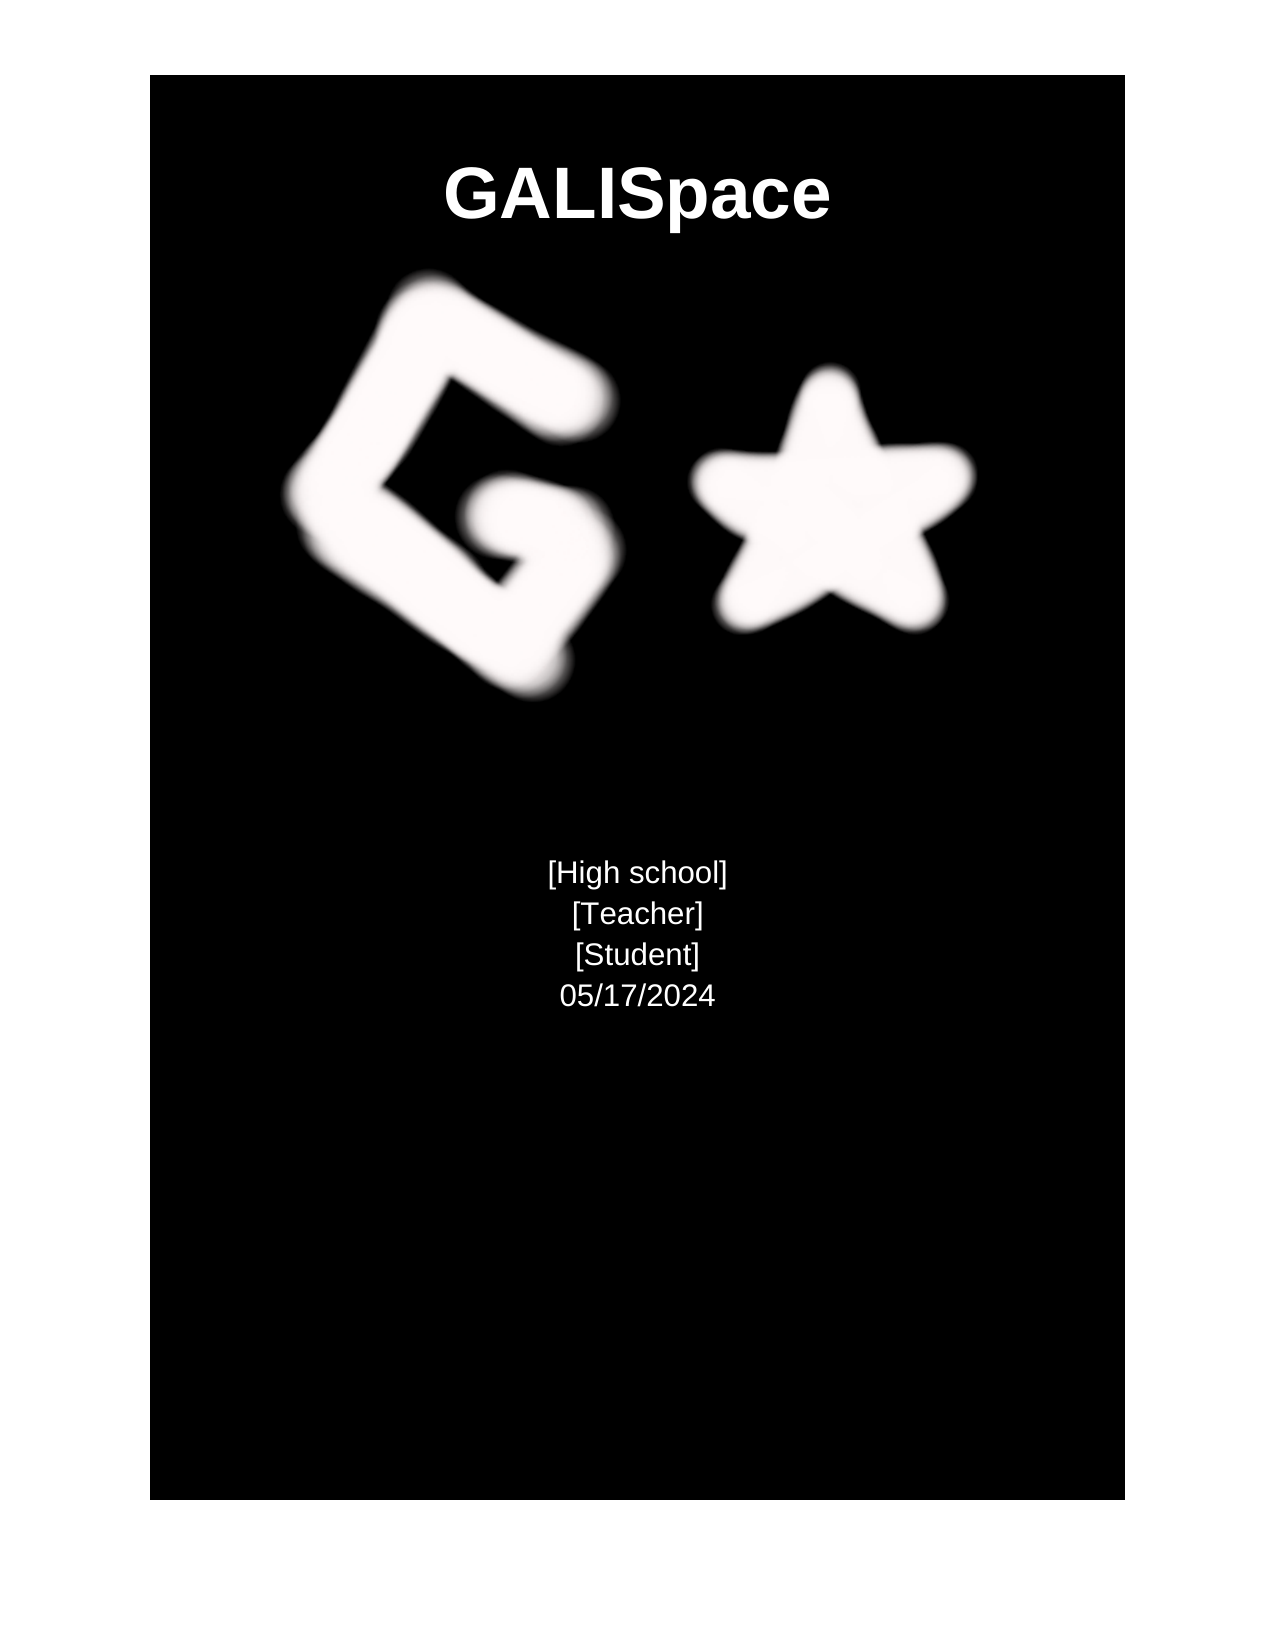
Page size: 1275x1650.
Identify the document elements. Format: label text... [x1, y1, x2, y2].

text [High school] [150, 854, 1125, 889]
text 05/17/2024 [150, 977, 1125, 1013]
title GALISpace [150, 150, 1125, 234]
picture [257, 240, 1018, 726]
text [Student] [150, 936, 1125, 972]
text [Teacher] [150, 895, 1125, 931]
